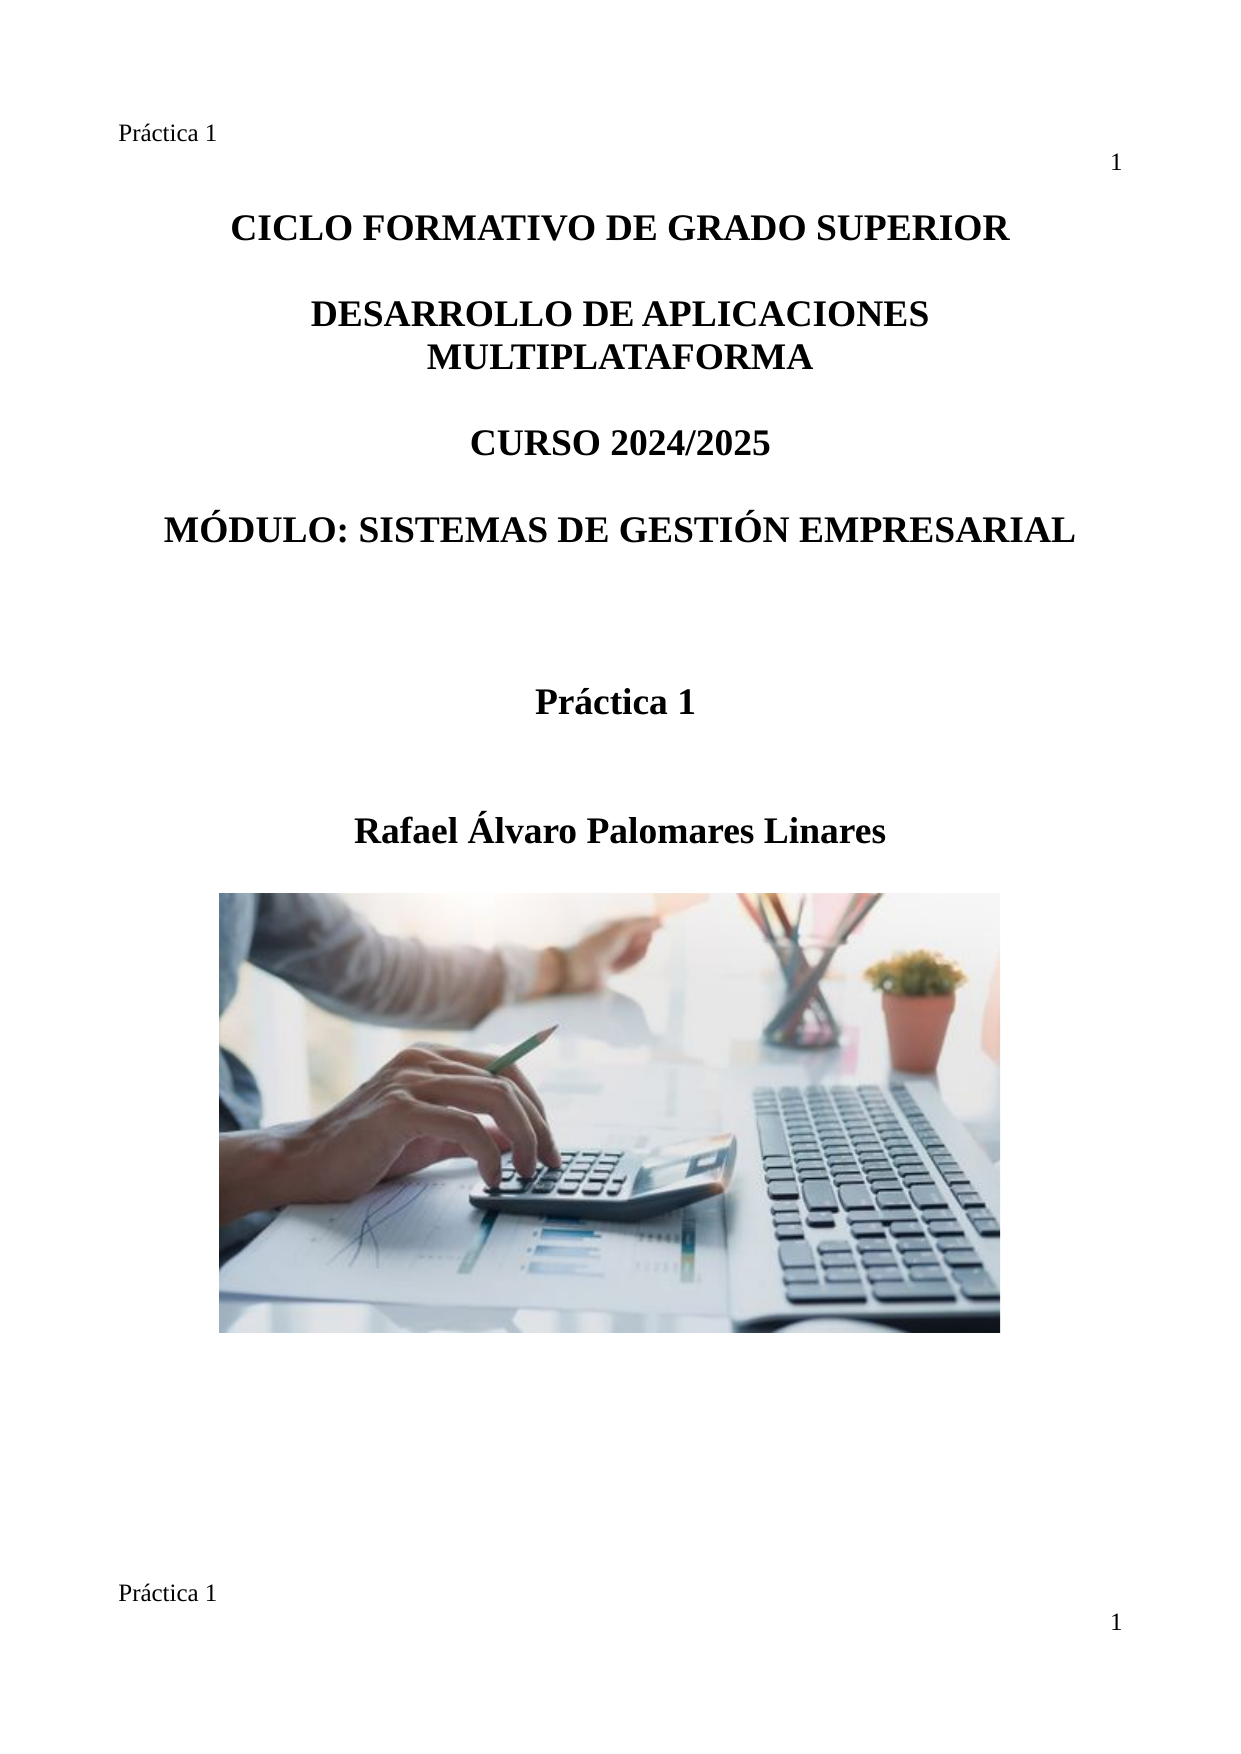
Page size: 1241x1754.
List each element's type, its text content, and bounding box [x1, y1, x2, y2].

text CURSO 2024/2025 [118, 421, 1122, 464]
text DESARROLLO DE APLICACIONES MULTIPLATAFORMA [118, 291, 1122, 378]
picture [219, 893, 1001, 1333]
text Práctica 1 [118, 679, 1122, 723]
text CICLO FORMATIVO DE GRADO SUPERIOR [118, 205, 1122, 248]
text MÓDULO: SISTEMAS DE GESTIÓN EMPRESARIAL [118, 507, 1122, 550]
text Rafael Álvaro Palomares Linares [118, 809, 1122, 852]
